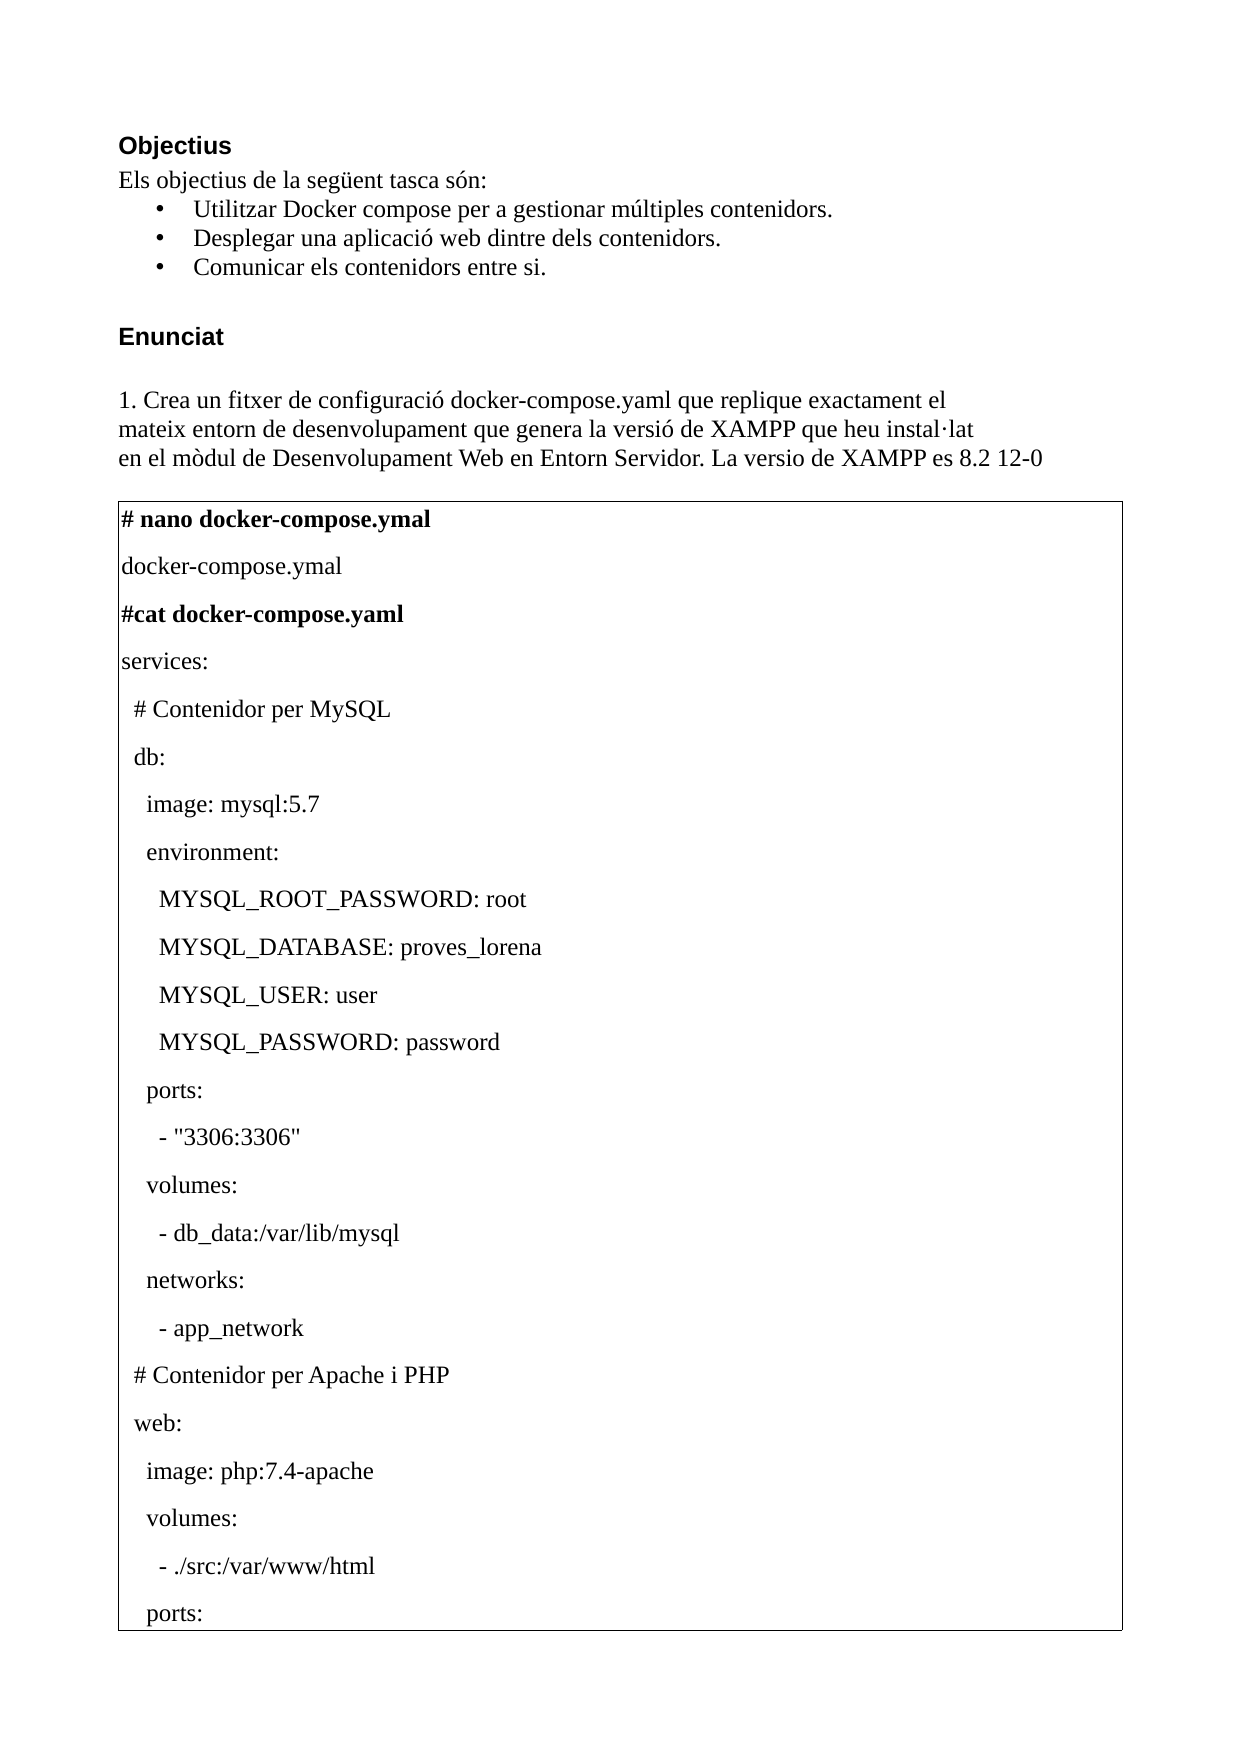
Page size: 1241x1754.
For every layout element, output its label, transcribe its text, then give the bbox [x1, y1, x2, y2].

text - app_network [119, 1310, 1122, 1342]
text MYSQL_PASSWORD: password [119, 1024, 1122, 1056]
text web: [119, 1405, 1122, 1437]
text environment: [119, 834, 1122, 866]
list Utilitzar Docker compose per a gestionar múltiples contenidors. [156, 194, 1122, 223]
subtitle Objectius [118, 131, 1122, 159]
text image: mysql:5.7 [119, 786, 1122, 818]
text # Contenidor per Apache i PHP [119, 1357, 1122, 1389]
text - "3306:3306" [119, 1119, 1122, 1151]
text db: [119, 739, 1122, 770]
text # Contenidor per MySQL [119, 691, 1122, 723]
text MYSQL_USER: user [119, 977, 1122, 1008]
text volumes: [119, 1167, 1122, 1199]
text docker-compose.ymal [119, 548, 1122, 580]
text 1. Crea un fitxer de configuració docker-compose.yaml que replique exactament el [118, 386, 1122, 414]
text volumes: [119, 1500, 1122, 1532]
text # nano docker-compose.ymal [119, 502, 1122, 532]
text networks: [119, 1262, 1122, 1294]
text en el mòdul de Desenvolupament Web en Entorn Servidor. La versio de XAMPP es 8.2 12-0 [118, 443, 1122, 472]
text #cat docker-compose.yaml [119, 596, 1122, 628]
text ports: [119, 1072, 1122, 1104]
subtitle Enunciat [118, 322, 1122, 351]
text - ./src:/var/www/html [119, 1548, 1122, 1580]
text MYSQL_DATABASE: proves_lorena [119, 929, 1122, 961]
list Comunicar els contenidors entre si. [156, 252, 1122, 281]
list Desplegar una aplicació web dintre dels contenidors. [156, 223, 1122, 252]
text mateix entorn de desenvolupament que genera la versió de XAMPP que heu instal·lat [118, 414, 1122, 443]
text services: [119, 643, 1122, 675]
text - db_data:/var/lib/mysql [119, 1215, 1122, 1246]
text image: php:7.4-apache [119, 1453, 1122, 1484]
text Els objectius de la següent tasca són: [118, 166, 1122, 194]
text MYSQL_ROOT_PASSWORD: root [119, 881, 1122, 913]
text ports: [119, 1596, 1122, 1630]
